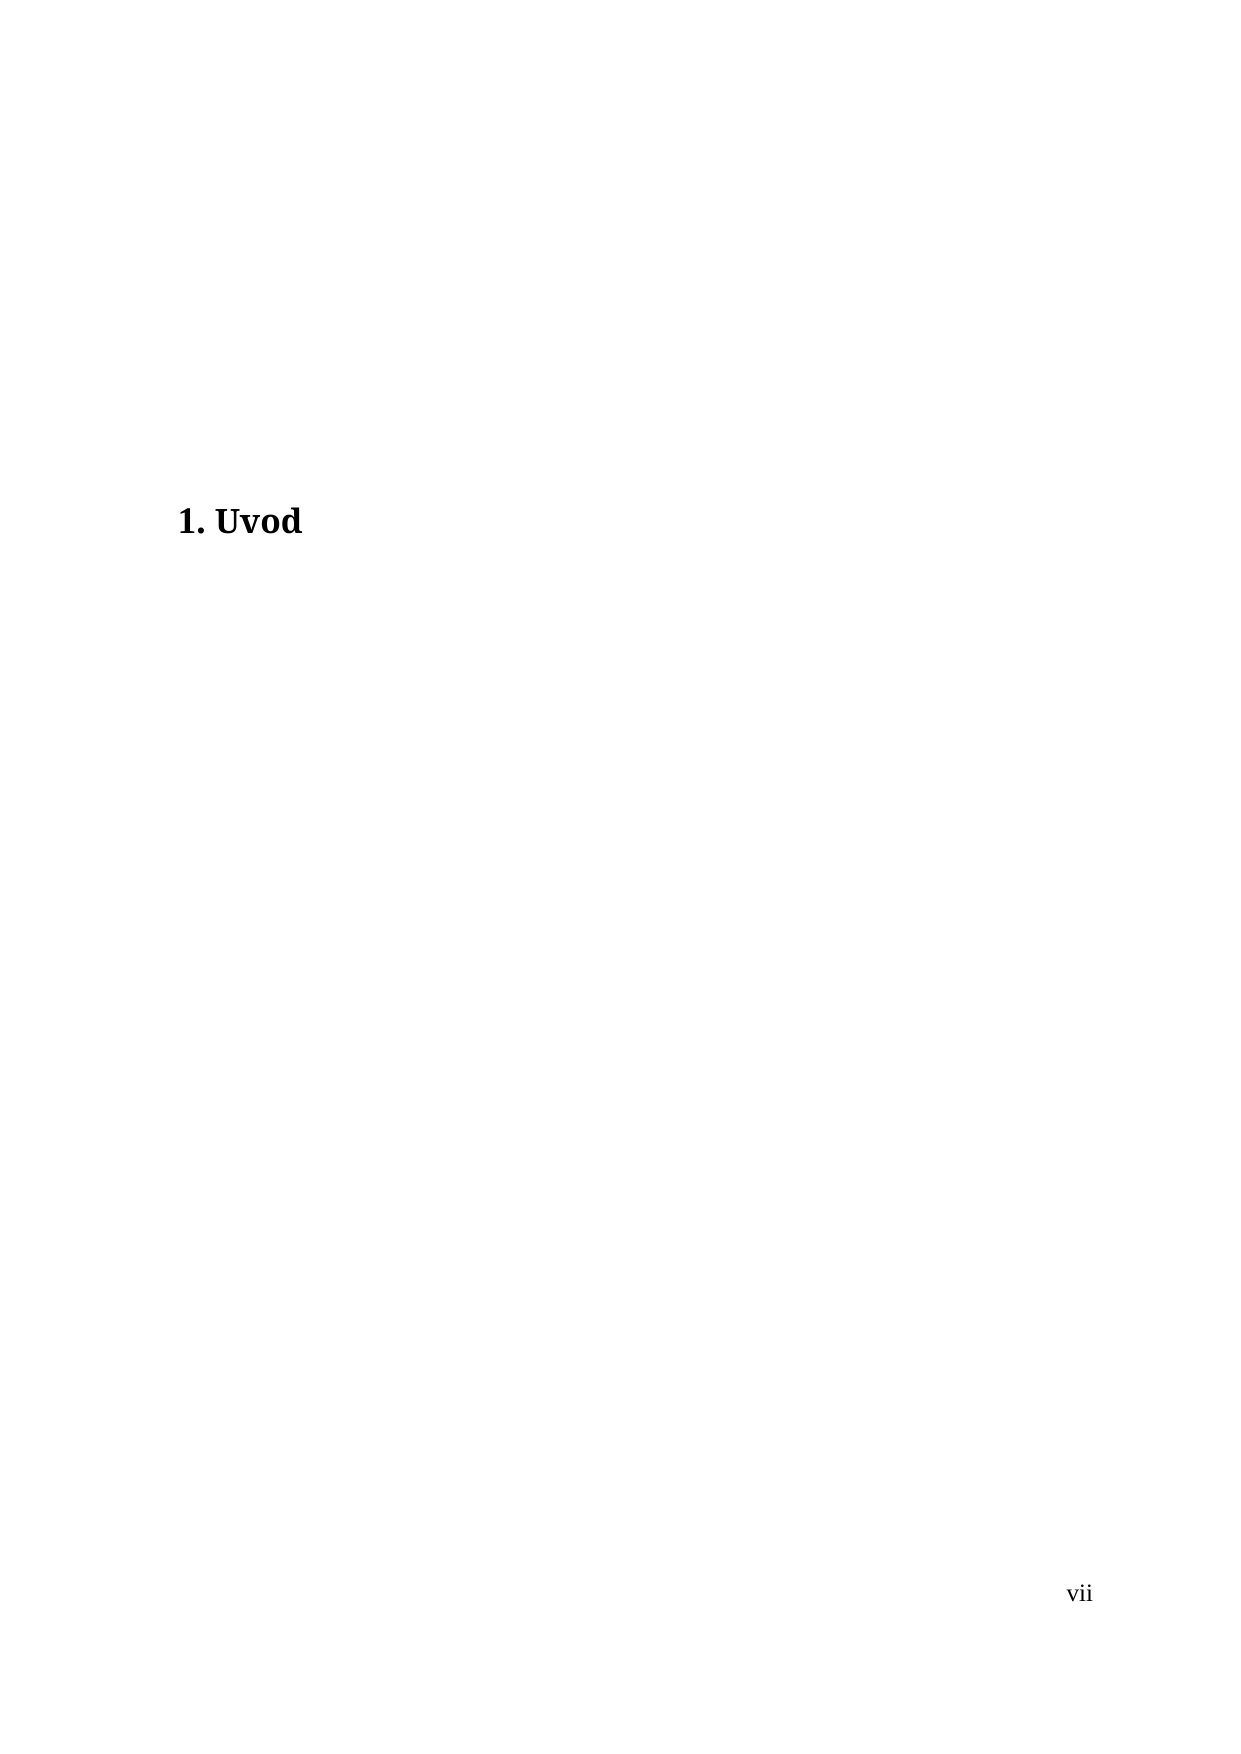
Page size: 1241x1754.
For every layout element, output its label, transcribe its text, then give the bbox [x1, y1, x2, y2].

subtitle 1. Uvod [177, 498, 1093, 543]
